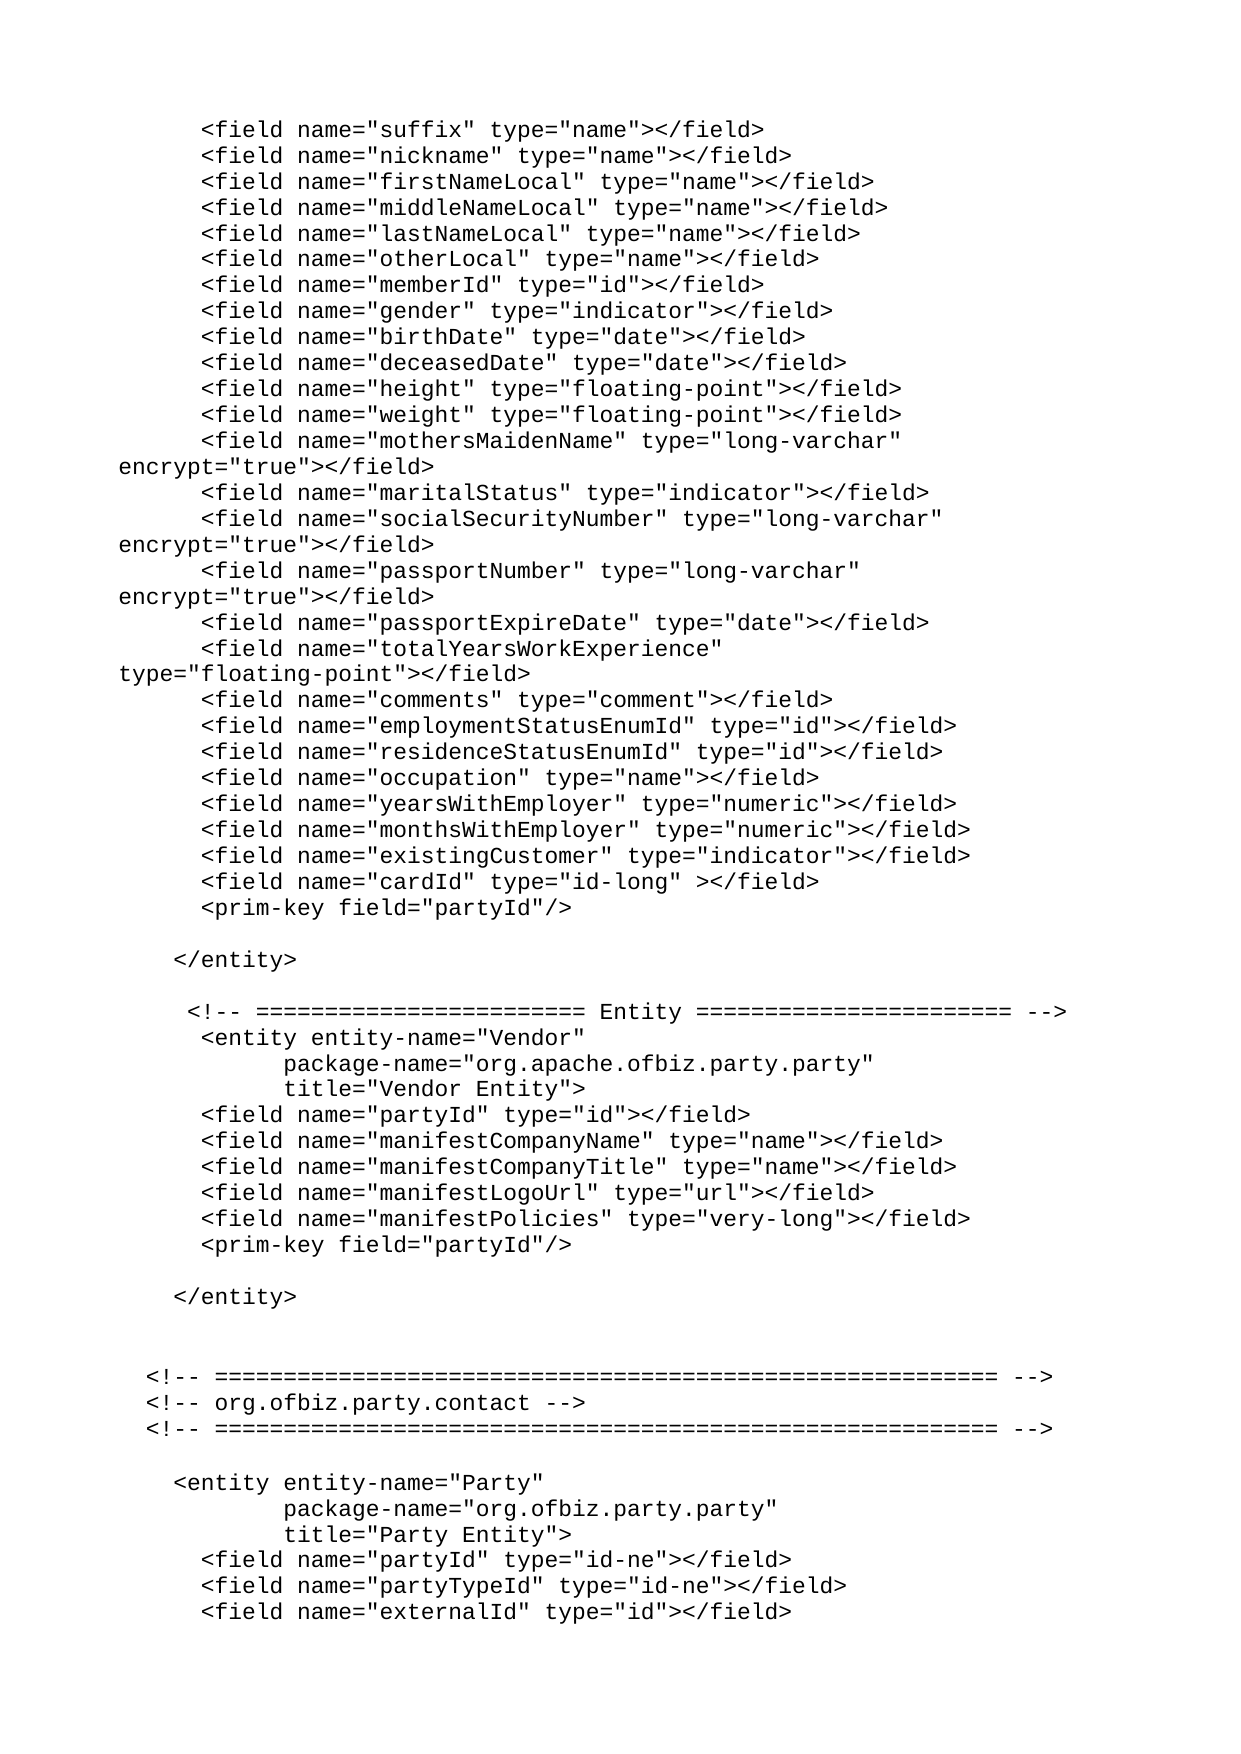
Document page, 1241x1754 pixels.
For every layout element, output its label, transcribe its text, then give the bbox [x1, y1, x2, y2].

text <field name="monthsWithEmployer" type="numeric"></field> [118, 818, 1122, 844]
text <field name="manifestLogoUrl" type="url"></field> [118, 1182, 1122, 1207]
text <entity entity-name="Party" [118, 1471, 1122, 1497]
text <field name="externalId" type="id"></field> [118, 1601, 1122, 1627]
text <!-- ========================================================= --> [118, 1365, 1122, 1391]
text <!-- ======================== Entity ======================= --> [118, 1000, 1122, 1026]
text <field name="suffix" type="name"></field> [118, 118, 1122, 144]
text <field name="deceasedDate" type="date"></field> [118, 352, 1122, 377]
text <field name="gender" type="indicator"></field> [118, 300, 1122, 326]
text <field name="passportExpireDate" type="date"></field> [118, 611, 1122, 637]
text <field name="nickname" type="name"></field> [118, 144, 1122, 170]
text <field name="yearsWithEmployer" type="numeric"></field> [118, 792, 1122, 818]
text <field name="partyId" type="id-ne"></field> [118, 1549, 1122, 1575]
text </entity> [118, 948, 1122, 974]
text <field name="manifestPolicies" type="very-long"></field> [118, 1207, 1122, 1233]
text <field name="employmentStatusEnumId" type="id"></field> [118, 715, 1122, 741]
text <field name="lastNameLocal" type="name"></field> [118, 222, 1122, 248]
text <field name="middleNameLocal" type="name"></field> [118, 196, 1122, 222]
text <field name="partyId" type="id"></field> [118, 1104, 1122, 1130]
text <field name="cardId" type="id-long" ></field> [118, 870, 1122, 896]
text </entity> [118, 1285, 1122, 1311]
text <field name="comments" type="comment"></field> [118, 689, 1122, 715]
text title="Party Entity"> [118, 1523, 1122, 1549]
text <field name="manifestCompanyName" type="name"></field> [118, 1130, 1122, 1156]
text <field name="residenceStatusEnumId" type="id"></field> [118, 741, 1122, 767]
text <entity entity-name="Vendor" [118, 1026, 1122, 1052]
text <field name="existingCustomer" type="indicator"></field> [118, 844, 1122, 870]
text <field name="weight" type="floating-point"></field> [118, 403, 1122, 429]
text <field name="mothersMaidenName" type="long-varchar" encrypt="true"></field> [118, 429, 1122, 481]
text <prim-key field="partyId"/> [118, 896, 1122, 922]
text <field name="occupation" type="name"></field> [118, 767, 1122, 792]
text title="Vendor Entity"> [118, 1078, 1122, 1104]
text <field name="birthDate" type="date"></field> [118, 326, 1122, 352]
text <field name="manifestCompanyTitle" type="name"></field> [118, 1156, 1122, 1182]
text <field name="firstNameLocal" type="name"></field> [118, 170, 1122, 196]
text <field name="totalYearsWorkExperience" type="floating-point"></field> [118, 637, 1122, 689]
text package-name="org.ofbiz.party.party" [118, 1497, 1122, 1523]
text <field name="maritalStatus" type="indicator"></field> [118, 481, 1122, 507]
text <field name="otherLocal" type="name"></field> [118, 248, 1122, 274]
text package-name="org.apache.ofbiz.party.party" [118, 1052, 1122, 1078]
text <field name="partyTypeId" type="id-ne"></field> [118, 1575, 1122, 1601]
text <!-- ========================================================= --> [118, 1417, 1122, 1443]
text <field name="passportNumber" type="long-varchar" encrypt="true"></field> [118, 559, 1122, 611]
text <!-- org.ofbiz.party.contact --> [118, 1391, 1122, 1417]
text <prim-key field="partyId"/> [118, 1233, 1122, 1259]
text <field name="socialSecurityNumber" type="long-varchar" encrypt="true"></field> [118, 507, 1122, 559]
text <field name="memberId" type="id"></field> [118, 274, 1122, 300]
text <field name="height" type="floating-point"></field> [118, 377, 1122, 403]
